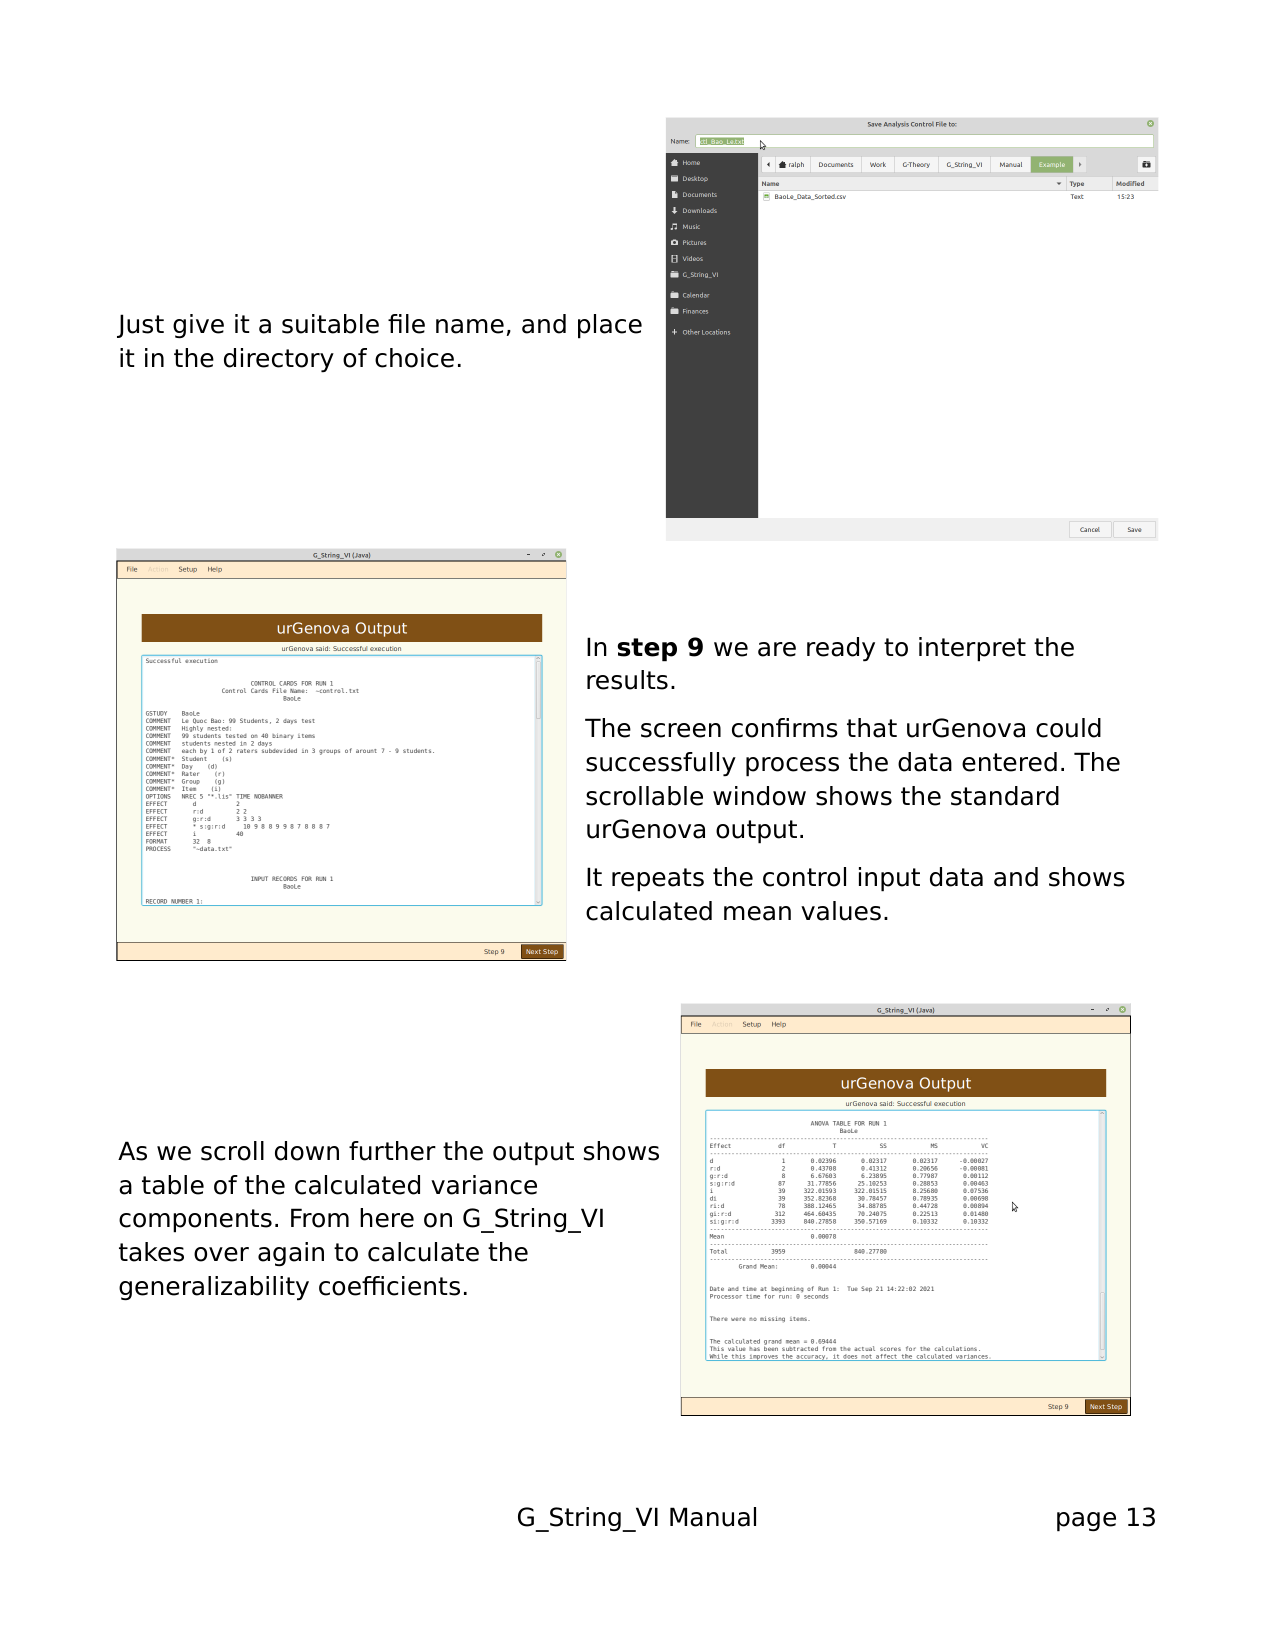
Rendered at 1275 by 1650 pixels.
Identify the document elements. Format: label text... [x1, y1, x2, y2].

text As we scroll down further the output shows a table of the calculated variance components. From here on G_String_VI takes over again to calculate the generalizability coefficients. [118, 1137, 680, 1301]
picture [116, 548, 567, 961]
text The screen confirms that urGenova could successfully process the data entered. The scrollable window shows the standard urGenova output. [567, 714, 1157, 844]
text In step 9 we are ready to interpret the results. [567, 633, 1157, 696]
text It repeats the control input data and shows calculated mean values. [567, 863, 1157, 926]
picture [665, 117, 1159, 541]
text Just give it a suitable file name, and place it in the directory of choice. [118, 311, 665, 373]
picture [680, 1003, 1131, 1416]
text [1131, 1137, 1157, 1301]
